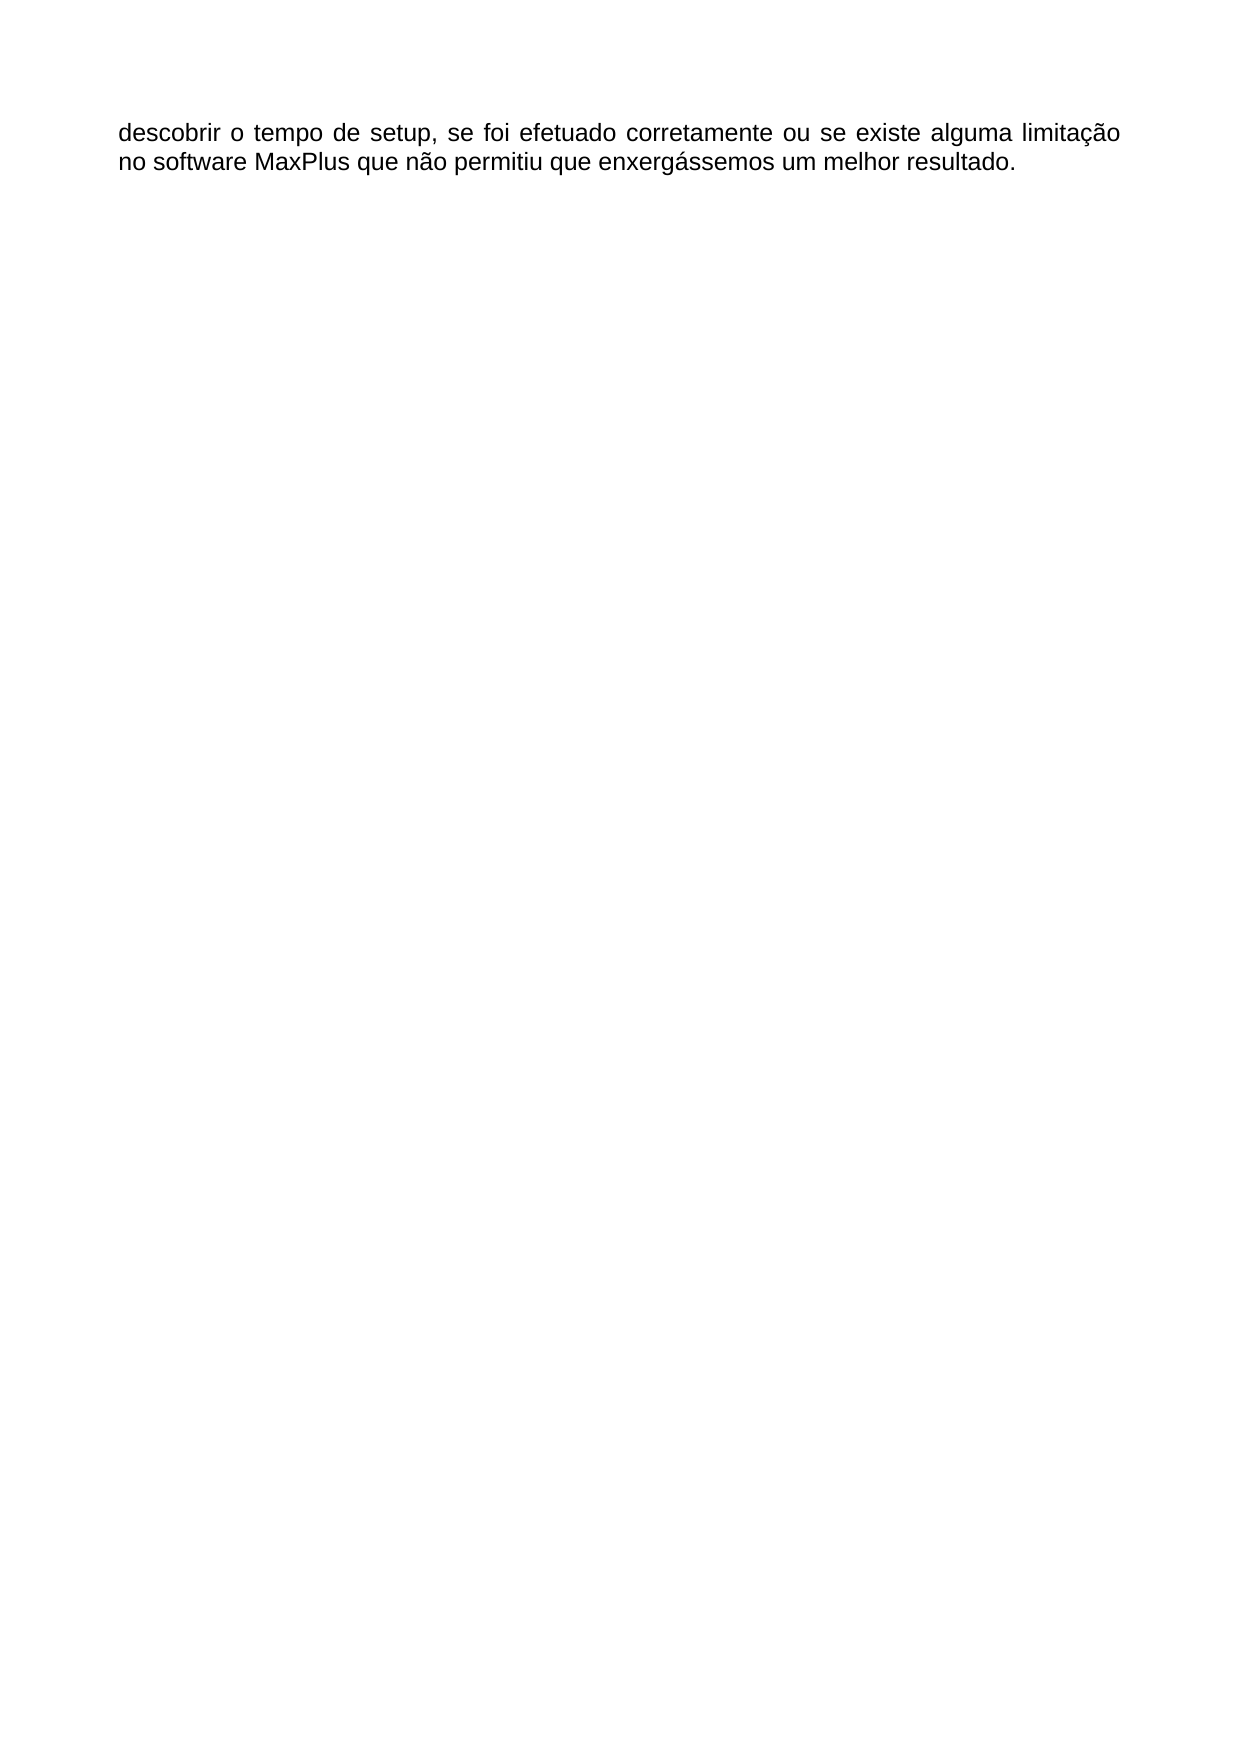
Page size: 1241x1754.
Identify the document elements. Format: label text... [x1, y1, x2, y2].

text descobrir o tempo de setup, se foi efetuado corretamente ou se existe alguma limitação no software MaxPlus que não permitiu que enxergássemos um melhor resultado. [118, 118, 1122, 176]
